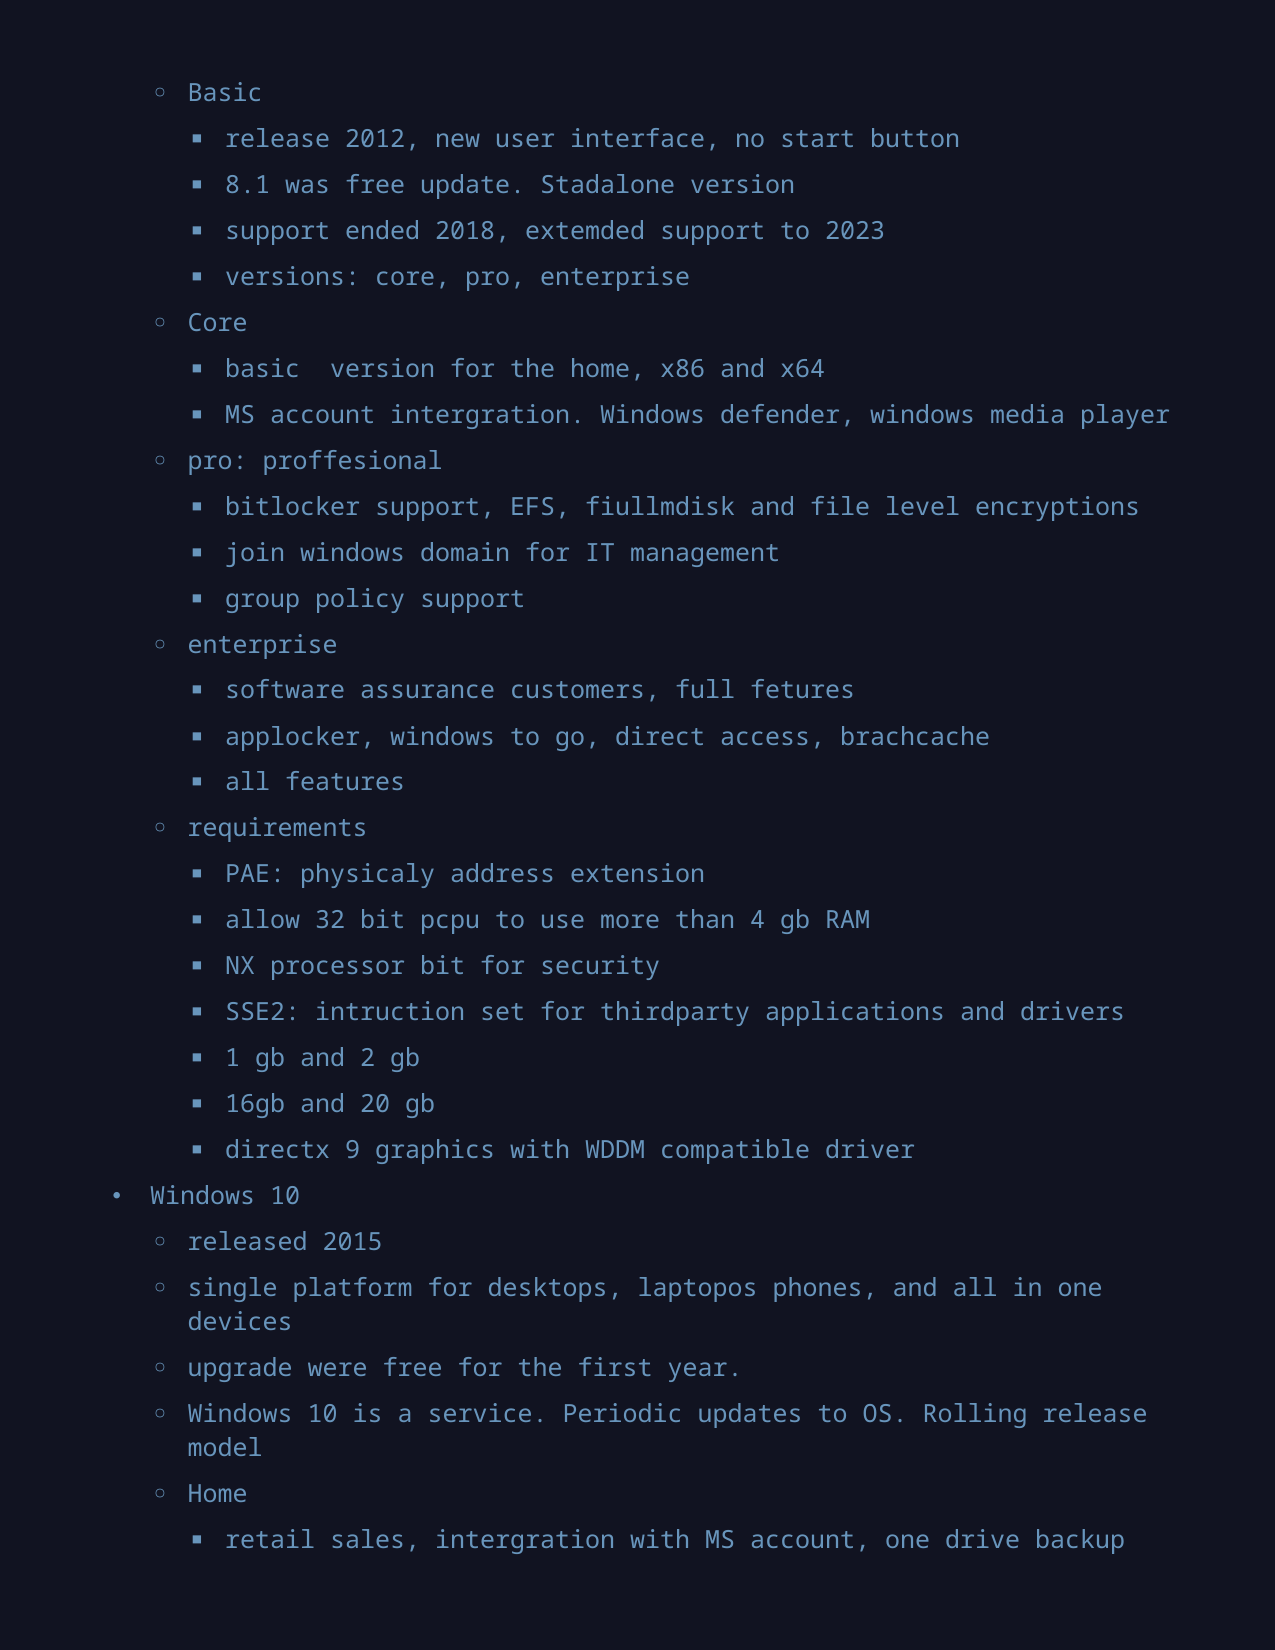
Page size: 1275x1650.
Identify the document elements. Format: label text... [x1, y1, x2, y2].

list basic version for the home, x86 and x64 [187, 351, 1200, 385]
list released 2015 [150, 1223, 1200, 1257]
list PAE: physicaly address extension [187, 856, 1200, 890]
list Windows 10 is a service. Periodic updates to OS. Rolling release model [150, 1395, 1200, 1463]
list Windows 10 [112, 1177, 1200, 1212]
list directx 9 graphics with WDDM compatible driver [187, 1132, 1200, 1166]
list group policy support [187, 580, 1200, 614]
list MS account intergration. Windows defender, windows media player [187, 397, 1200, 431]
list Basic [150, 75, 1200, 109]
list all features [187, 764, 1200, 798]
list Home [150, 1475, 1200, 1509]
list upgrade were free for the first year. [150, 1349, 1200, 1383]
list join windows domain for IT management [187, 534, 1200, 568]
list single platform for desktops, laptopos phones, and all in one devices [150, 1269, 1200, 1337]
list retail sales, intergration with MS account, one drive backup [187, 1521, 1200, 1555]
list release 2012, new user interface, no start button [187, 121, 1200, 155]
list versions: core, pro, enterprise [187, 259, 1200, 293]
list support ended 2018, extemded support to 2023 [187, 213, 1200, 247]
list SSE2: intruction set for thirdparty applications and drivers [187, 994, 1200, 1028]
list applocker, windows to go, direct access, brachcache [187, 718, 1200, 752]
list Core [150, 305, 1200, 339]
list enterprise [150, 626, 1200, 660]
list 1 gb and 2 gb [187, 1040, 1200, 1074]
list requirements [150, 810, 1200, 844]
list pro: proffesional [150, 442, 1200, 477]
list 16gb and 20 gb [187, 1086, 1200, 1120]
list NX processor bit for security [187, 948, 1200, 982]
list 8.1 was free update. Stadalone version [187, 167, 1200, 201]
list software assurance customers, full fetures [187, 672, 1200, 706]
list allow 32 bit pcpu to use more than 4 gb RAM [187, 902, 1200, 936]
list bitlocker support, EFS, fiullmdisk and file level encryptions [187, 488, 1200, 522]
